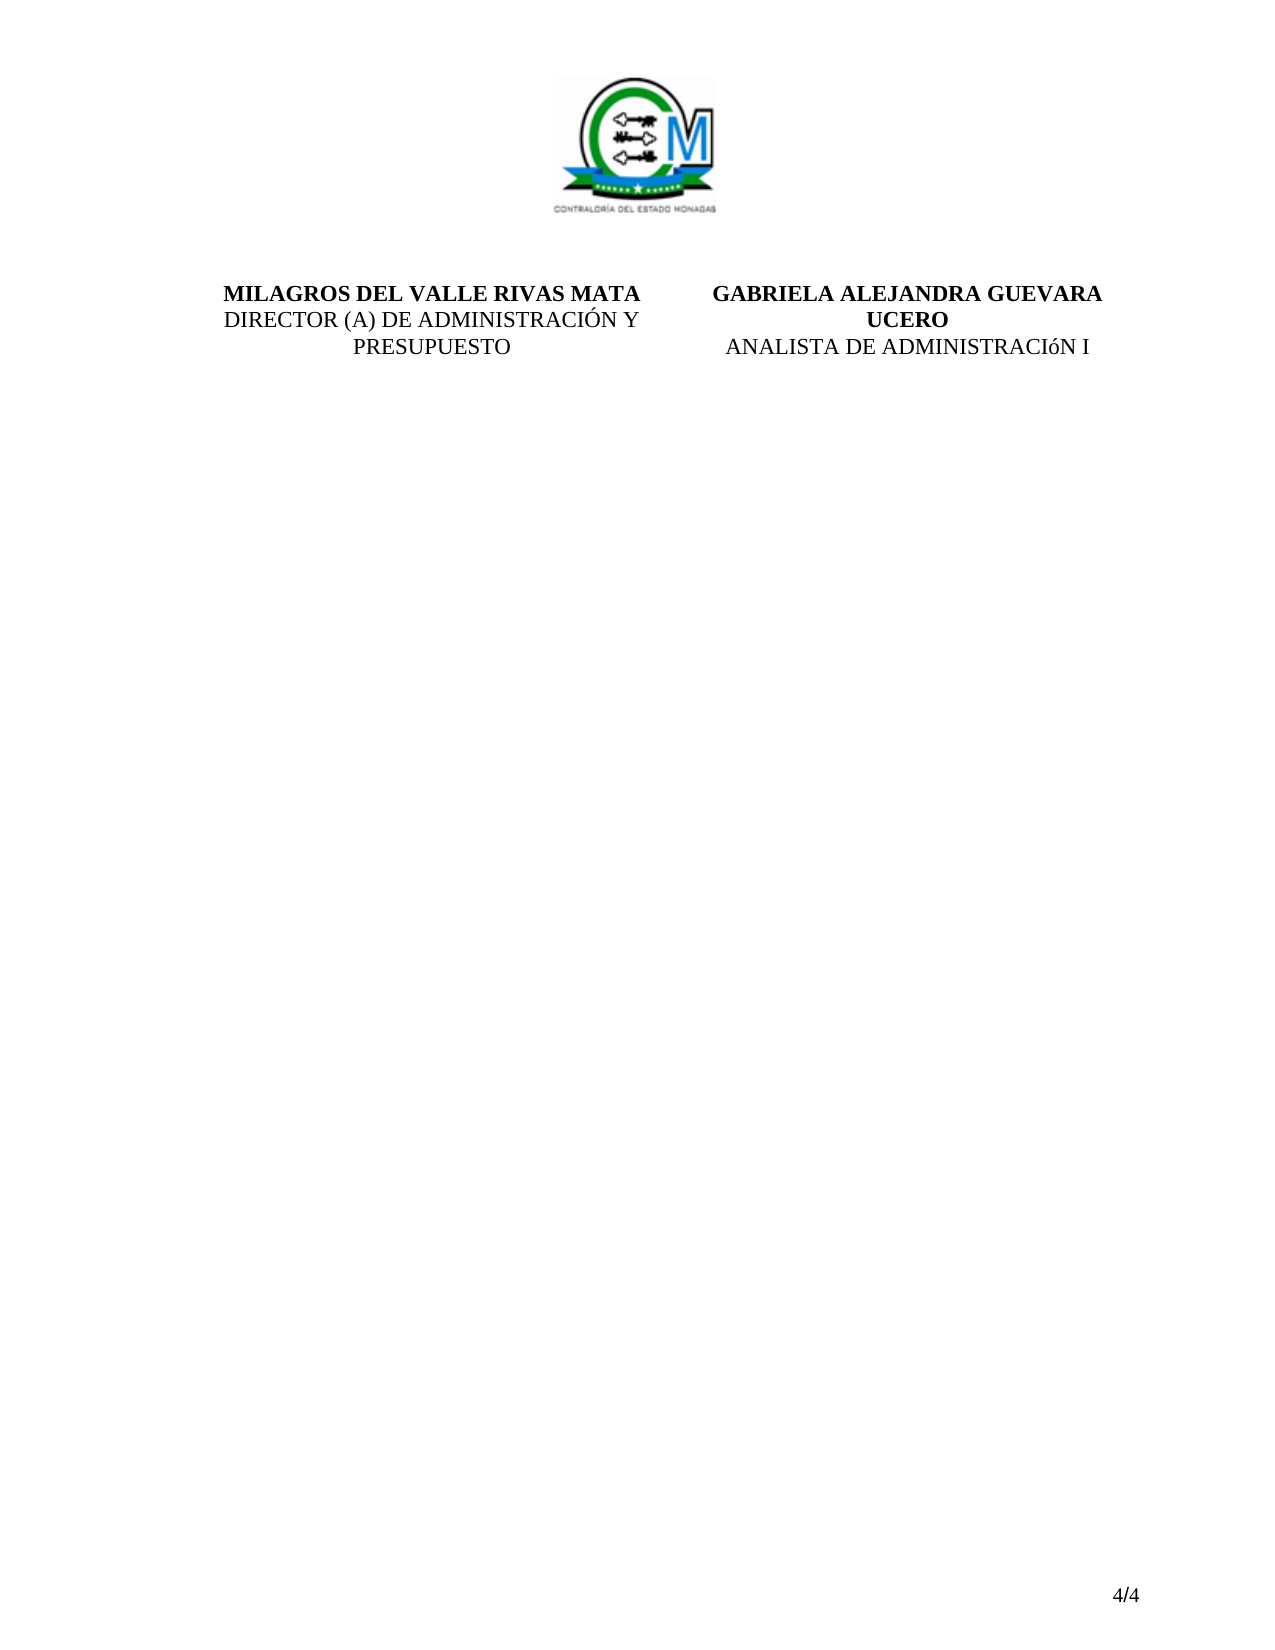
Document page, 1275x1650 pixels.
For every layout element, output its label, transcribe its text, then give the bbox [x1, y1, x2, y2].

picture [551, 75, 719, 216]
table_cell MILAGROS DEL VALLE RIVAS MATA DIRECTOR (A) DE ADMINISTRACIÓN Y PRESUPUESTO [180, 228, 683, 386]
table_cell GABRIELA ALEJANDRA GUEVARA UCERO ANALISTA DE ADMINISTRACIóN I [684, 228, 1132, 386]
